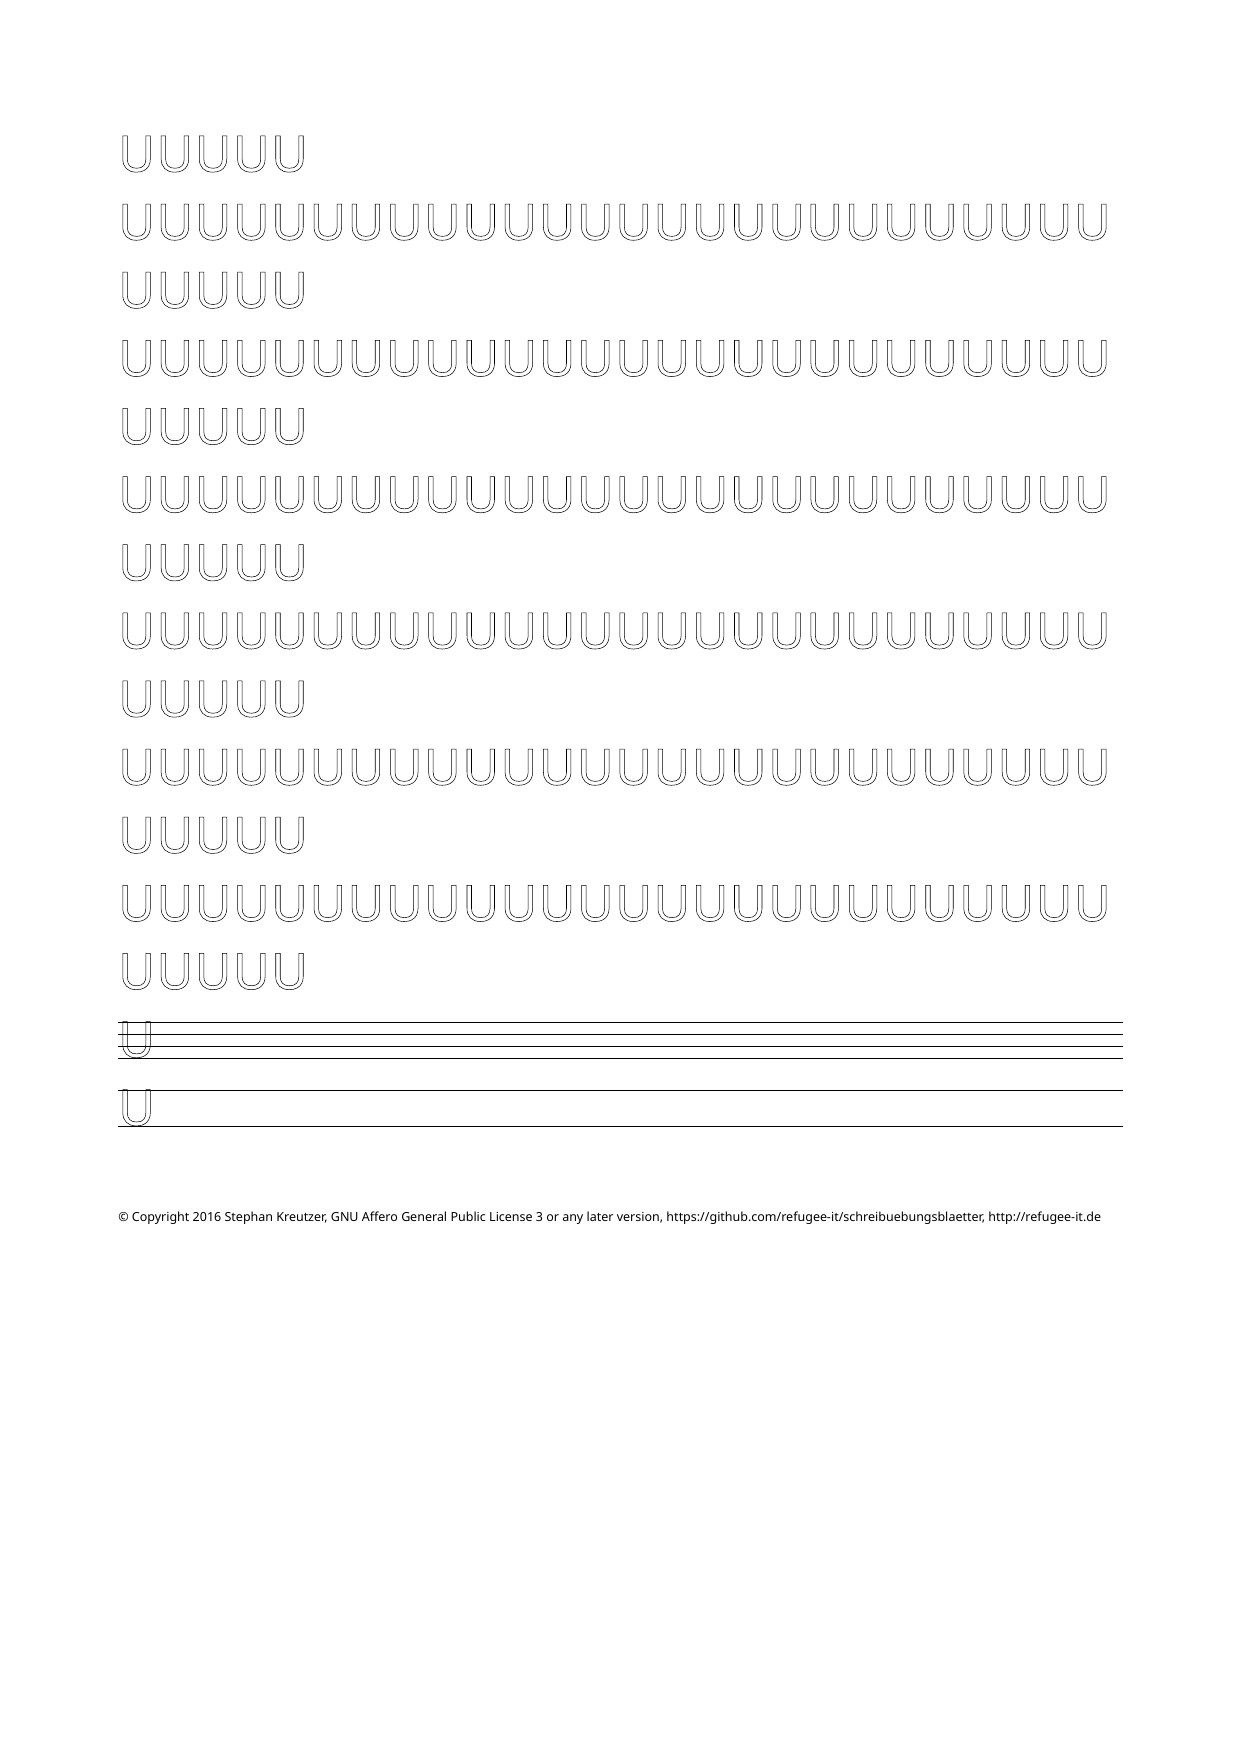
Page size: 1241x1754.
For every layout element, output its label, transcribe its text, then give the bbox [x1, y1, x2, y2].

text [143, 1047, 1122, 1058]
text [151, 1035, 1122, 1046]
text U [118, 1127, 1122, 1140]
text [128, 1023, 145, 1034]
text [118, 1047, 130, 1058]
text U [118, 1091, 130, 1126]
text U U U U U U U U U U U U U U U U U U U U U U U U U U U U U U U [118, 595, 1122, 731]
text [129, 1047, 145, 1053]
text U U U U U U U U U U U U U U U U U U U U U U U U U U U U U U U [118, 731, 1122, 867]
text © Copyright 2016 Stephan Kreutzer, GNU Affero General Public License 3 or any later version, https://github.com/refugee-it/schreibuebungsblaetter, http://refugee-it.de [118, 1208, 1122, 1225]
text U U U U U U U U U U U U U U U U U U U U U U U U U U U U U U U [118, 867, 1122, 1004]
text U [143, 1091, 1122, 1126]
text U U U U U U U U U U U U U U U U U U U U U U U U U U U U U U U [118, 186, 1122, 322]
text [118, 1035, 122, 1046]
text U [128, 1091, 145, 1121]
text [151, 1023, 1122, 1034]
text U U U U U U U U U U U U U U U U U U U U U U U U U U U U U U U [118, 322, 1122, 459]
text U [118, 1072, 1122, 1090]
text U U U U U [118, 118, 1122, 186]
text [118, 1023, 122, 1034]
text [118, 1004, 1122, 1022]
text U U U U U U U U U U U U U U U U U U U U U U U U U U U U U U U [118, 459, 1122, 595]
text U [128, 1035, 145, 1046]
text [118, 1059, 1122, 1072]
